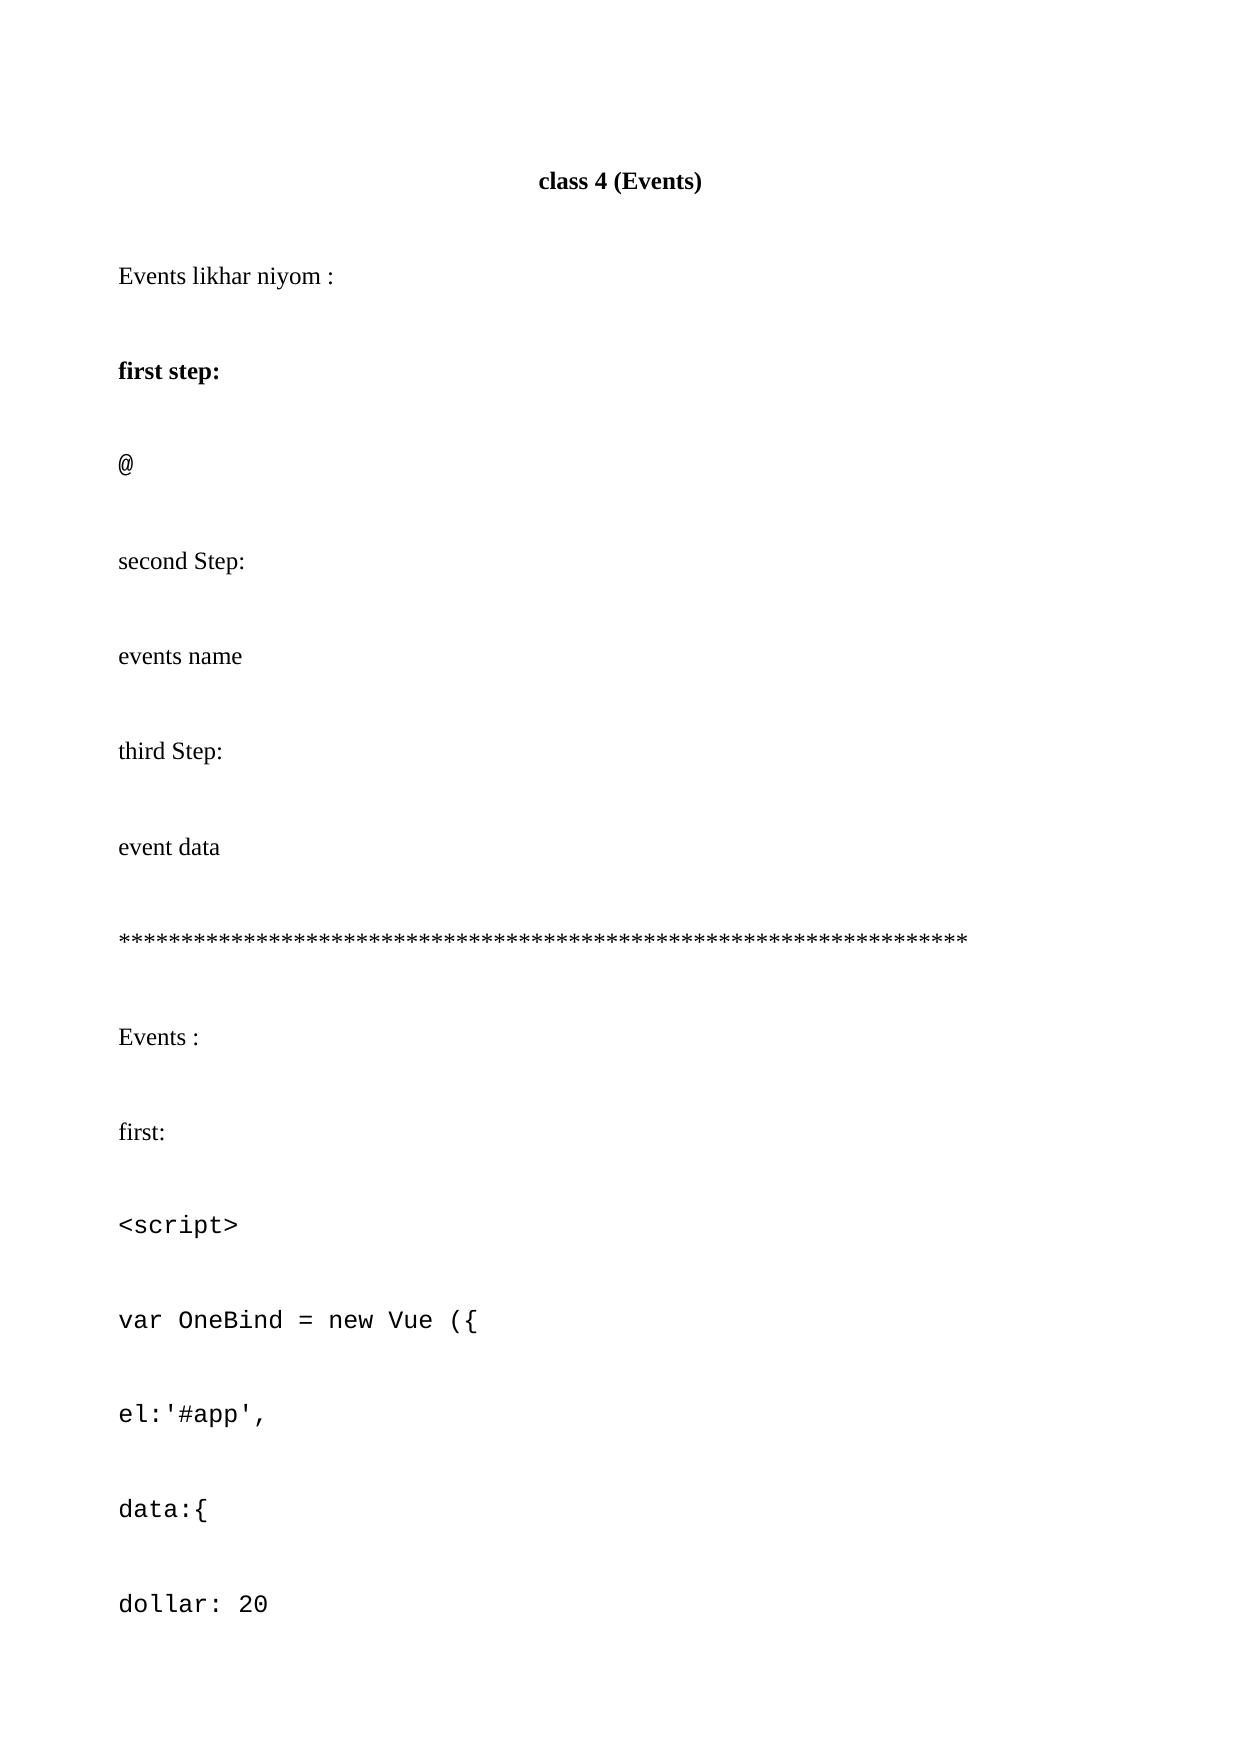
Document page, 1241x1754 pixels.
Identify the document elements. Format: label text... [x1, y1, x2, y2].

text events name [118, 641, 1122, 670]
text second Step: [118, 546, 1122, 575]
text event data [118, 832, 1122, 860]
text Events : [118, 1022, 1122, 1051]
text ‌ [118, 1354, 1122, 1383]
text ‌ [118, 1259, 1122, 1288]
text ‌ [118, 404, 1122, 432]
text ‌ [118, 1544, 1122, 1572]
text data:{ [118, 1497, 1122, 1525]
text var OneBind = new Vue ({ [118, 1307, 1122, 1336]
text <script> [118, 1212, 1122, 1241]
text dollar: 20 [118, 1591, 1122, 1619]
text ‌ [118, 974, 1122, 1003]
text first step: [118, 356, 1122, 385]
text ‌ [118, 594, 1122, 622]
text el:'#app', [118, 1402, 1122, 1430]
text Events likhar niyom : [118, 261, 1122, 290]
text ‌ [118, 879, 1122, 908]
text ‌ [118, 308, 1122, 337]
text ‌ [118, 1165, 1122, 1194]
text ‌ [118, 1449, 1122, 1478]
text ‌ [118, 689, 1122, 718]
text ‌ [118, 498, 1122, 527]
text ******************************************************************** [118, 927, 1122, 956]
text ‌ [118, 1070, 1122, 1098]
text class 4 (Events) [118, 166, 1122, 194]
text @ [118, 451, 1122, 480]
text first: [118, 1117, 1122, 1146]
text ‌ [118, 784, 1122, 813]
text third Step: [118, 736, 1122, 765]
